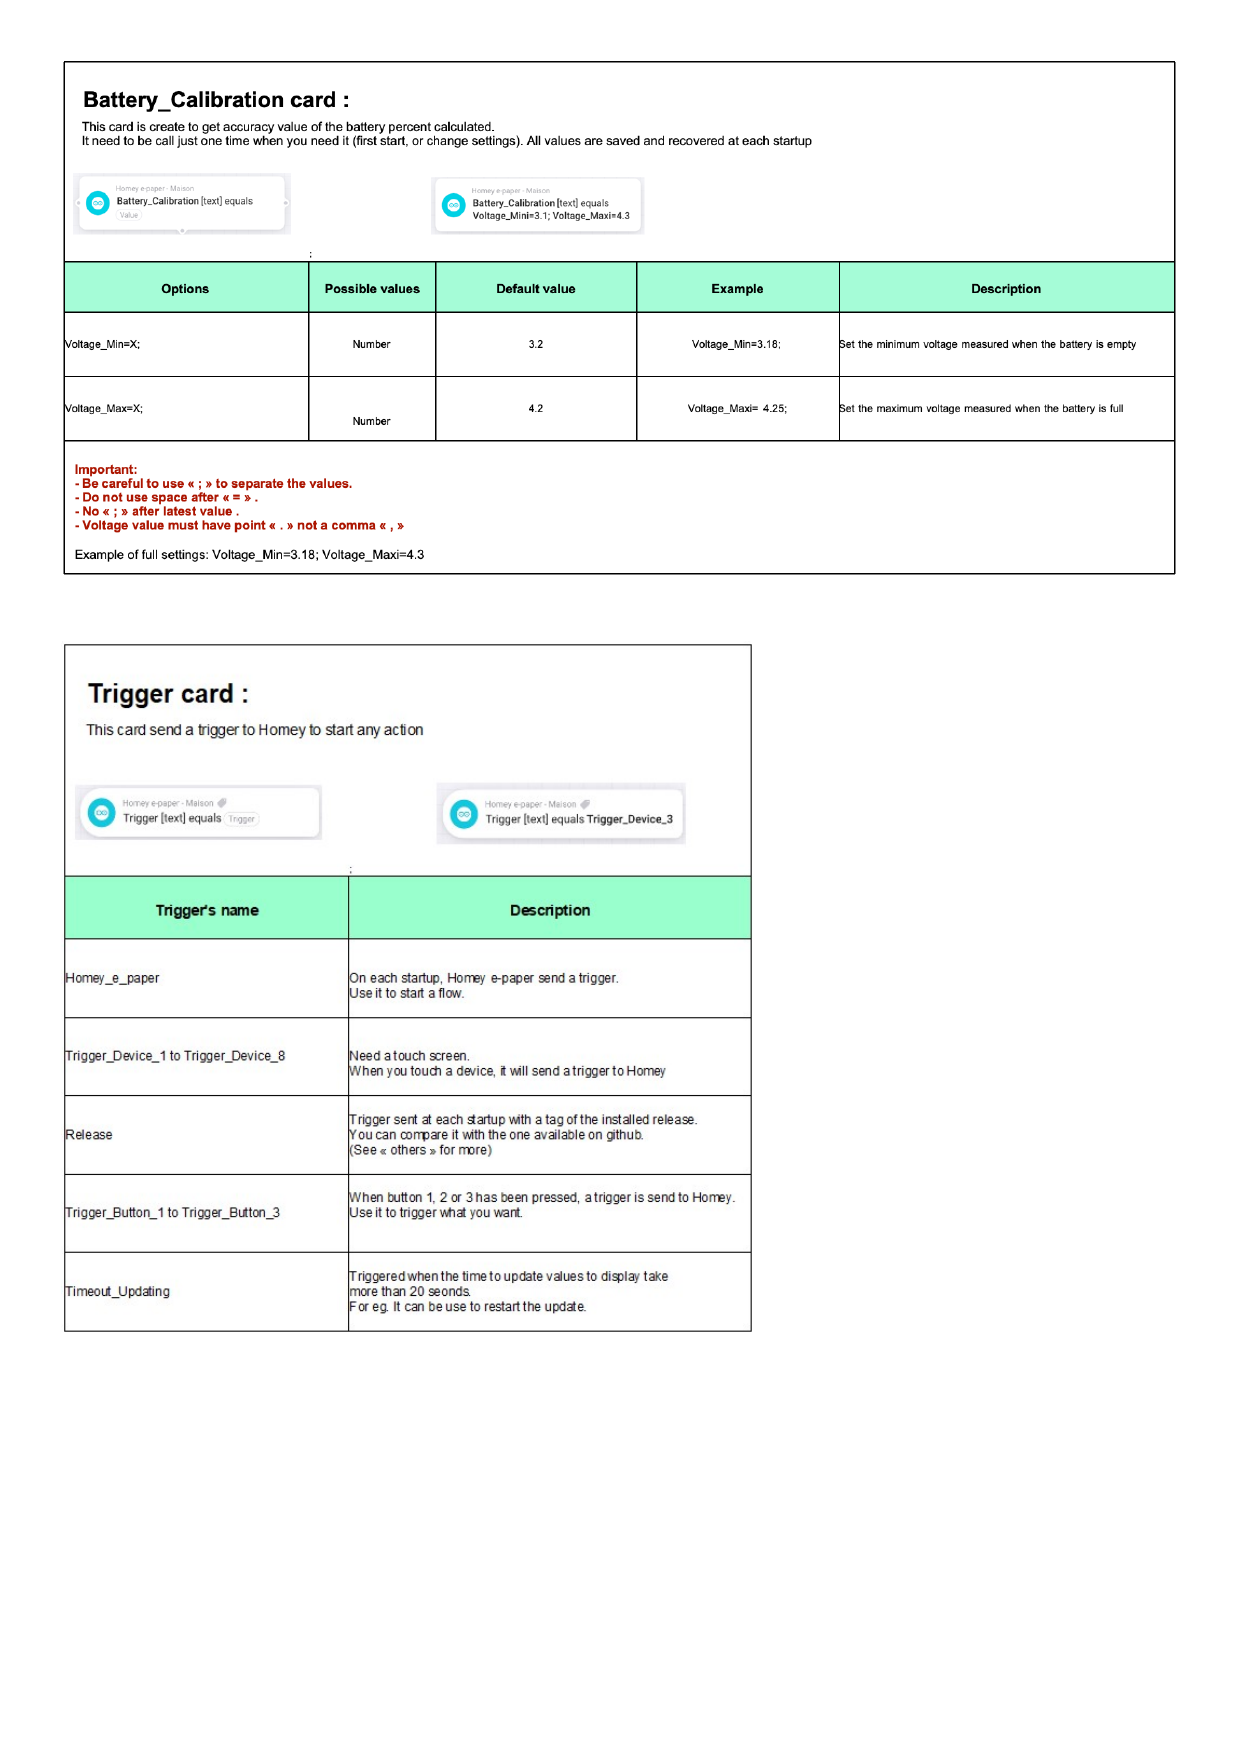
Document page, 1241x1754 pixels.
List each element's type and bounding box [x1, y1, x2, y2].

picture [59, 59, 1182, 581]
picture [61, 641, 755, 1335]
